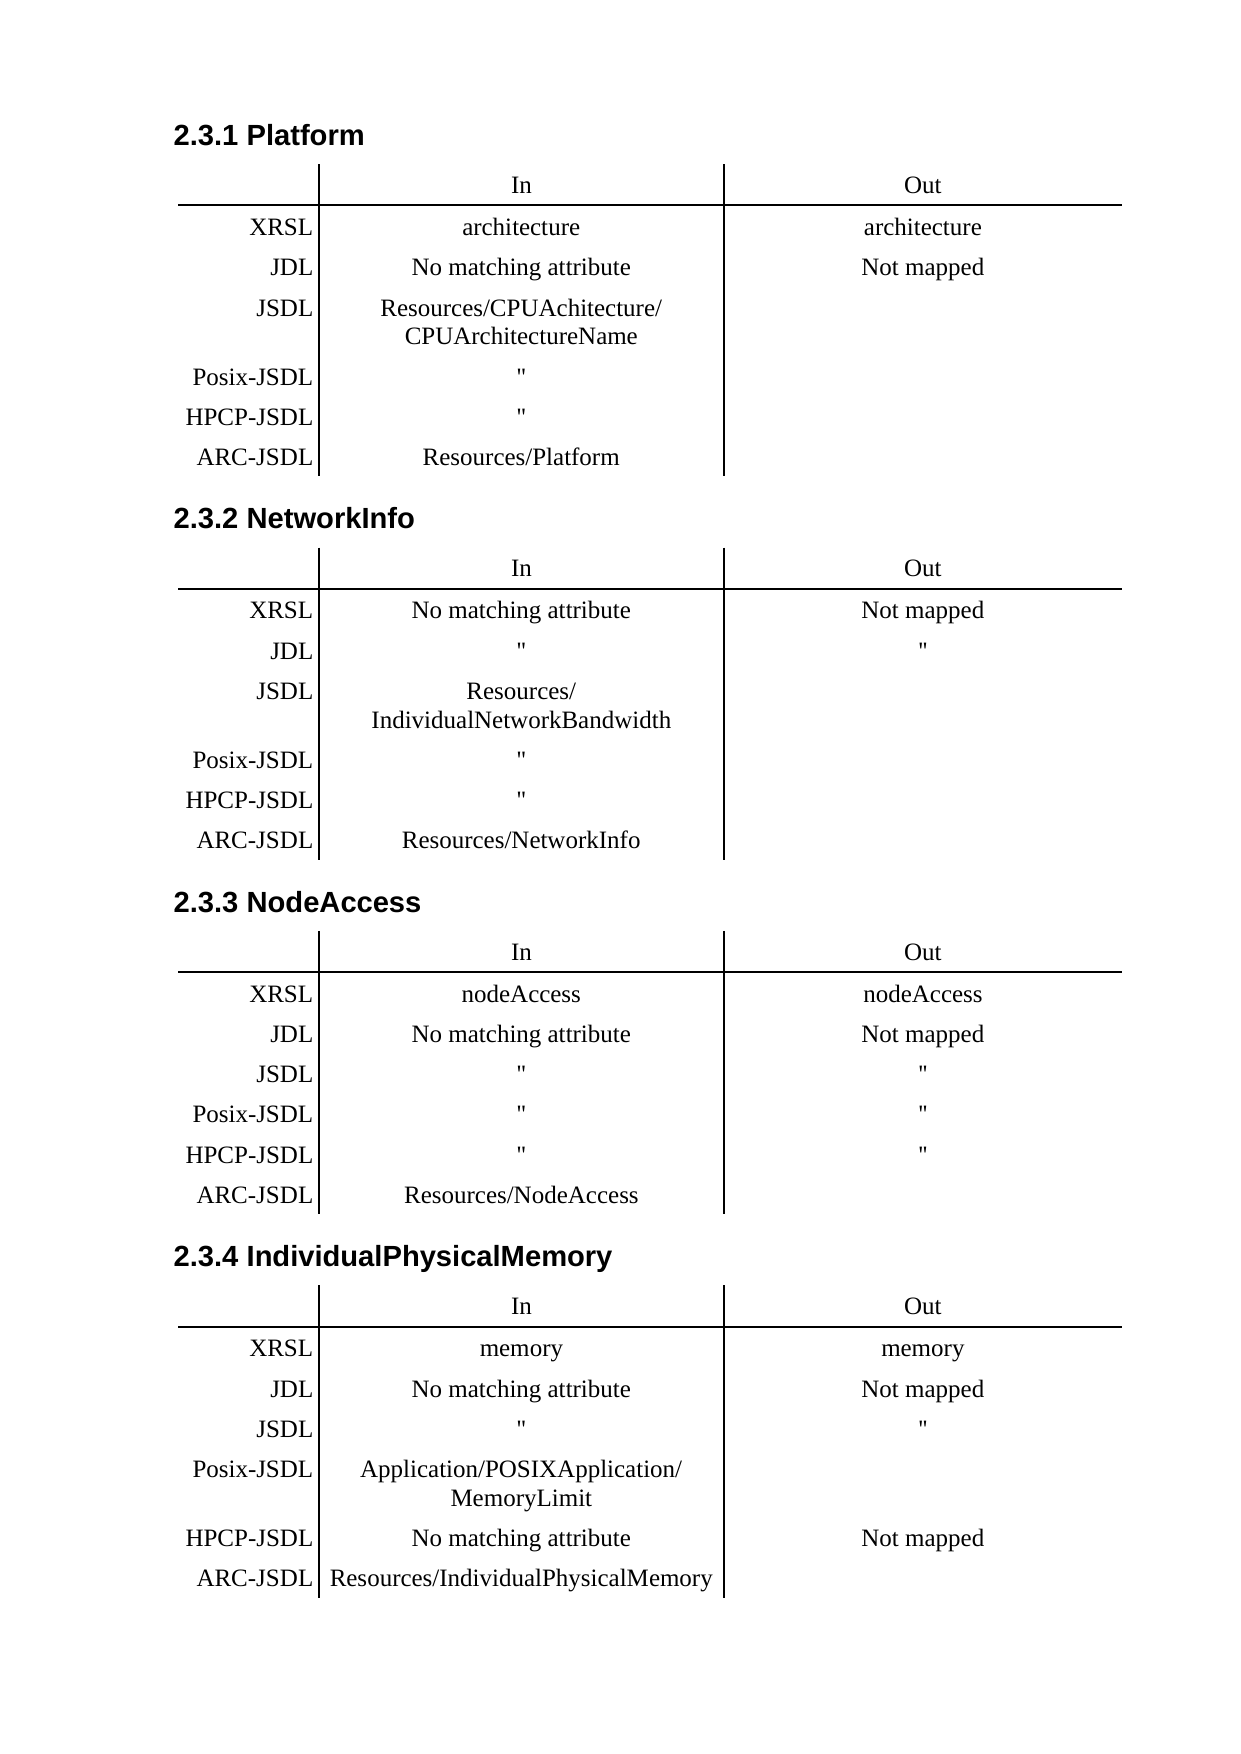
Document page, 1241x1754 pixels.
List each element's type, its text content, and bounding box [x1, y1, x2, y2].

table_cell Not mapped [725, 247, 1122, 287]
table_cell '' [320, 779, 723, 819]
table_cell '' [320, 630, 723, 670]
table_cell JDL [178, 630, 318, 670]
table_cell '' [320, 356, 723, 396]
table_cell [725, 739, 1122, 779]
table_cell HPCP-JSDL [178, 396, 318, 436]
table_cell '' [725, 1094, 1122, 1134]
table_cell nodeAccess [725, 973, 1122, 1013]
table_cell [725, 1558, 1122, 1598]
table_header In [320, 548, 723, 588]
table_cell Resources/ IndividualNetworkBandwidth [320, 670, 723, 739]
table_cell memory [725, 1328, 1122, 1368]
table_header In [320, 1285, 723, 1326]
table_cell architecture [320, 206, 723, 247]
table_cell Not mapped [725, 1013, 1122, 1053]
table_cell [725, 670, 1122, 739]
table_cell [725, 779, 1122, 819]
table_cell Not mapped [725, 1368, 1122, 1408]
table_cell [725, 820, 1122, 860]
table_cell XRSL [178, 206, 318, 247]
table_cell [725, 1174, 1122, 1214]
table_cell HPCP-JSDL [178, 779, 318, 819]
table_cell Resources/NodeAccess [320, 1174, 723, 1214]
table_cell No matching attribute [320, 1517, 723, 1557]
table_cell Posix-JSDL [178, 1448, 318, 1517]
table_header [178, 931, 318, 971]
table_cell nodeAccess [320, 973, 723, 1013]
table_cell '' [725, 630, 1122, 670]
table_cell XRSL [178, 590, 318, 630]
table_cell Resources/Platform [320, 436, 723, 476]
table_cell '' [725, 1408, 1122, 1448]
table_cell '' [320, 739, 723, 779]
table_cell JDL [178, 1013, 318, 1053]
table_cell '' [320, 1134, 723, 1174]
table_cell ARC-JSDL [178, 436, 318, 476]
table_cell architecture [725, 206, 1122, 247]
table_cell No matching attribute [320, 1368, 723, 1408]
table_cell No matching attribute [320, 590, 723, 630]
table_cell '' [320, 396, 723, 436]
table_cell JSDL [178, 1054, 318, 1094]
table_cell [725, 287, 1122, 356]
table_cell [725, 436, 1122, 476]
table_cell JSDL [178, 670, 318, 739]
table_cell '' [320, 1054, 723, 1094]
table_header [178, 164, 318, 204]
table_cell '' [320, 1408, 723, 1448]
table_cell memory [320, 1328, 723, 1368]
table_header [178, 548, 318, 588]
subtitle Platform [165, 118, 1122, 152]
table_cell '' [725, 1054, 1122, 1094]
table_cell [725, 396, 1122, 436]
table_cell Not mapped [725, 590, 1122, 630]
table_header In [320, 931, 723, 971]
table_cell JDL [178, 1368, 318, 1408]
table_cell '' [725, 1134, 1122, 1174]
table_cell Posix-JSDL [178, 356, 318, 396]
table_header In [320, 164, 723, 204]
table_header Out [725, 548, 1122, 588]
table_header Out [725, 164, 1122, 204]
table_cell Application/POSIXApplication/ MemoryLimit [320, 1448, 723, 1517]
table_cell [725, 356, 1122, 396]
table_cell HPCP-JSDL [178, 1134, 318, 1174]
table_cell JSDL [178, 1408, 318, 1448]
table_header Out [725, 931, 1122, 971]
table_cell XRSL [178, 973, 318, 1013]
table_cell No matching attribute [320, 247, 723, 287]
table_cell XRSL [178, 1328, 318, 1368]
table_cell JSDL [178, 287, 318, 356]
table_cell Not mapped [725, 1517, 1122, 1557]
table_cell No matching attribute [320, 1013, 723, 1053]
table_cell Resources/IndividualPhysicalMemory [320, 1558, 723, 1598]
table_cell JDL [178, 247, 318, 287]
table_cell HPCP-JSDL [178, 1517, 318, 1557]
table_cell Posix-JSDL [178, 739, 318, 779]
table_cell ARC-JSDL [178, 820, 318, 860]
table_cell [725, 1448, 1122, 1517]
table_cell ARC-JSDL [178, 1174, 318, 1214]
table_cell Posix-JSDL [178, 1094, 318, 1134]
table_cell Resources/NetworkInfo [320, 820, 723, 860]
table_cell '' [320, 1094, 723, 1134]
table_header Out [725, 1285, 1122, 1326]
table_header [178, 1285, 318, 1326]
table_cell Resources/CPUAchitecture/ CPUArchitectureName [320, 287, 723, 356]
table_cell ARC-JSDL [178, 1558, 318, 1598]
